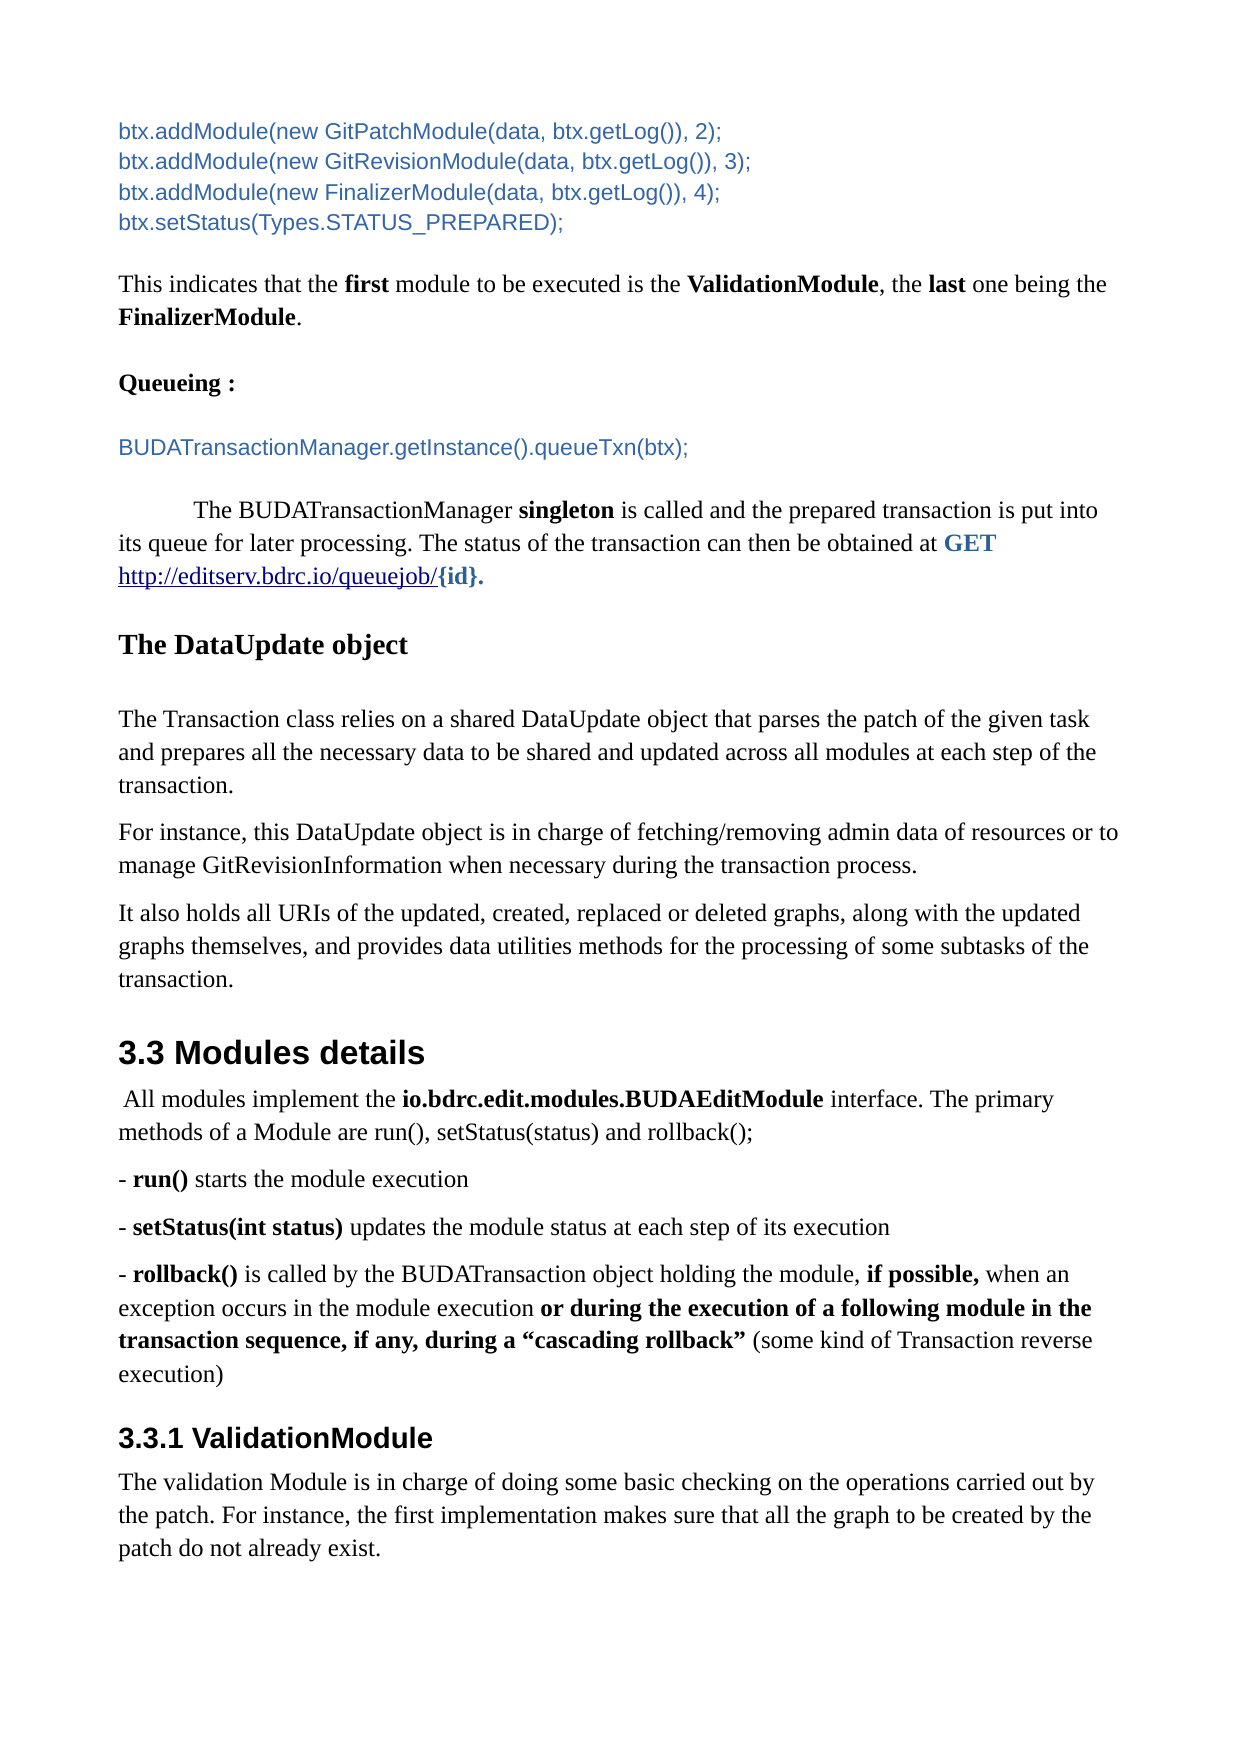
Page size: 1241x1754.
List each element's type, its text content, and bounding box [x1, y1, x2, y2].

text btx.addModule(new GitPatchModule(data, btx.getLog()), 2); [118, 118, 1122, 144]
text It also holds all URIs of the updated, created, replaced or deleted graphs, along with the updated graphs themselves, and provides data utilities methods for the processing of some subtasks of the transaction. [118, 898, 1122, 993]
text All modules implement the io.bdrc.edit.modules.BUDAEditModule interface. The primary methods of a Module are run(), setStatus(status) and rollback(); [118, 1084, 1122, 1146]
text The BUDATransactionManager singleton is called and the prepared transaction is put into its queue for later processing. The status of the transaction can then be obtained at GET http://editserv.bdrc.io/queuejob/{id}. [118, 495, 1122, 589]
subtitle 3.3.1 ValidationModule [118, 1421, 1122, 1454]
text btx.setStatus(Types.STATUS_PREPARED); [118, 209, 1122, 235]
text btx.addModule(new GitRevisionModule(data, btx.getLog()), 3); [118, 148, 1122, 175]
text The Transaction class relies on a shared DataUpdate object that parses the patch of the given task and prepares all the necessary data to be shared and updated across all modules at each step of the transaction. [118, 704, 1122, 799]
text The validation Module is in charge of doing some basic checking on the operations carried out by the patch. For instance, the first implementation makes sure that all the graph to be created by the patch do not already exist. [118, 1467, 1122, 1562]
text This indicates that the first module to be executed is the ValidationModule, the last one being the FinalizerModule. [118, 269, 1122, 331]
text btx.addModule(new FinalizerModule(data, btx.getLog()), 4); [118, 178, 1122, 205]
text For instance, this DataUpdate object is in charge of fetching/removing admin data of resources or to manage GitRevisionInformation when necessary during the transaction process. [118, 817, 1122, 879]
subtitle 3.3 Modules details [118, 1033, 1122, 1071]
text - rollback() is called by the BUDATransaction object holding the module, if possible, when an exception occurs in the module execution or during the execution of a following module in the transaction sequence, if any, during a “cascading rollback” (some kind of Transaction reverse execution) [118, 1259, 1122, 1387]
text The DataUpdate object [118, 627, 1122, 660]
text Queueing : [118, 368, 1122, 397]
text - setStatus(int status) updates the module status at each step of its execution [118, 1212, 1122, 1241]
text BUDATransactionManager.getInstance().queueTxn(btx); [118, 434, 1122, 461]
text - run() starts the module execution [118, 1164, 1122, 1193]
